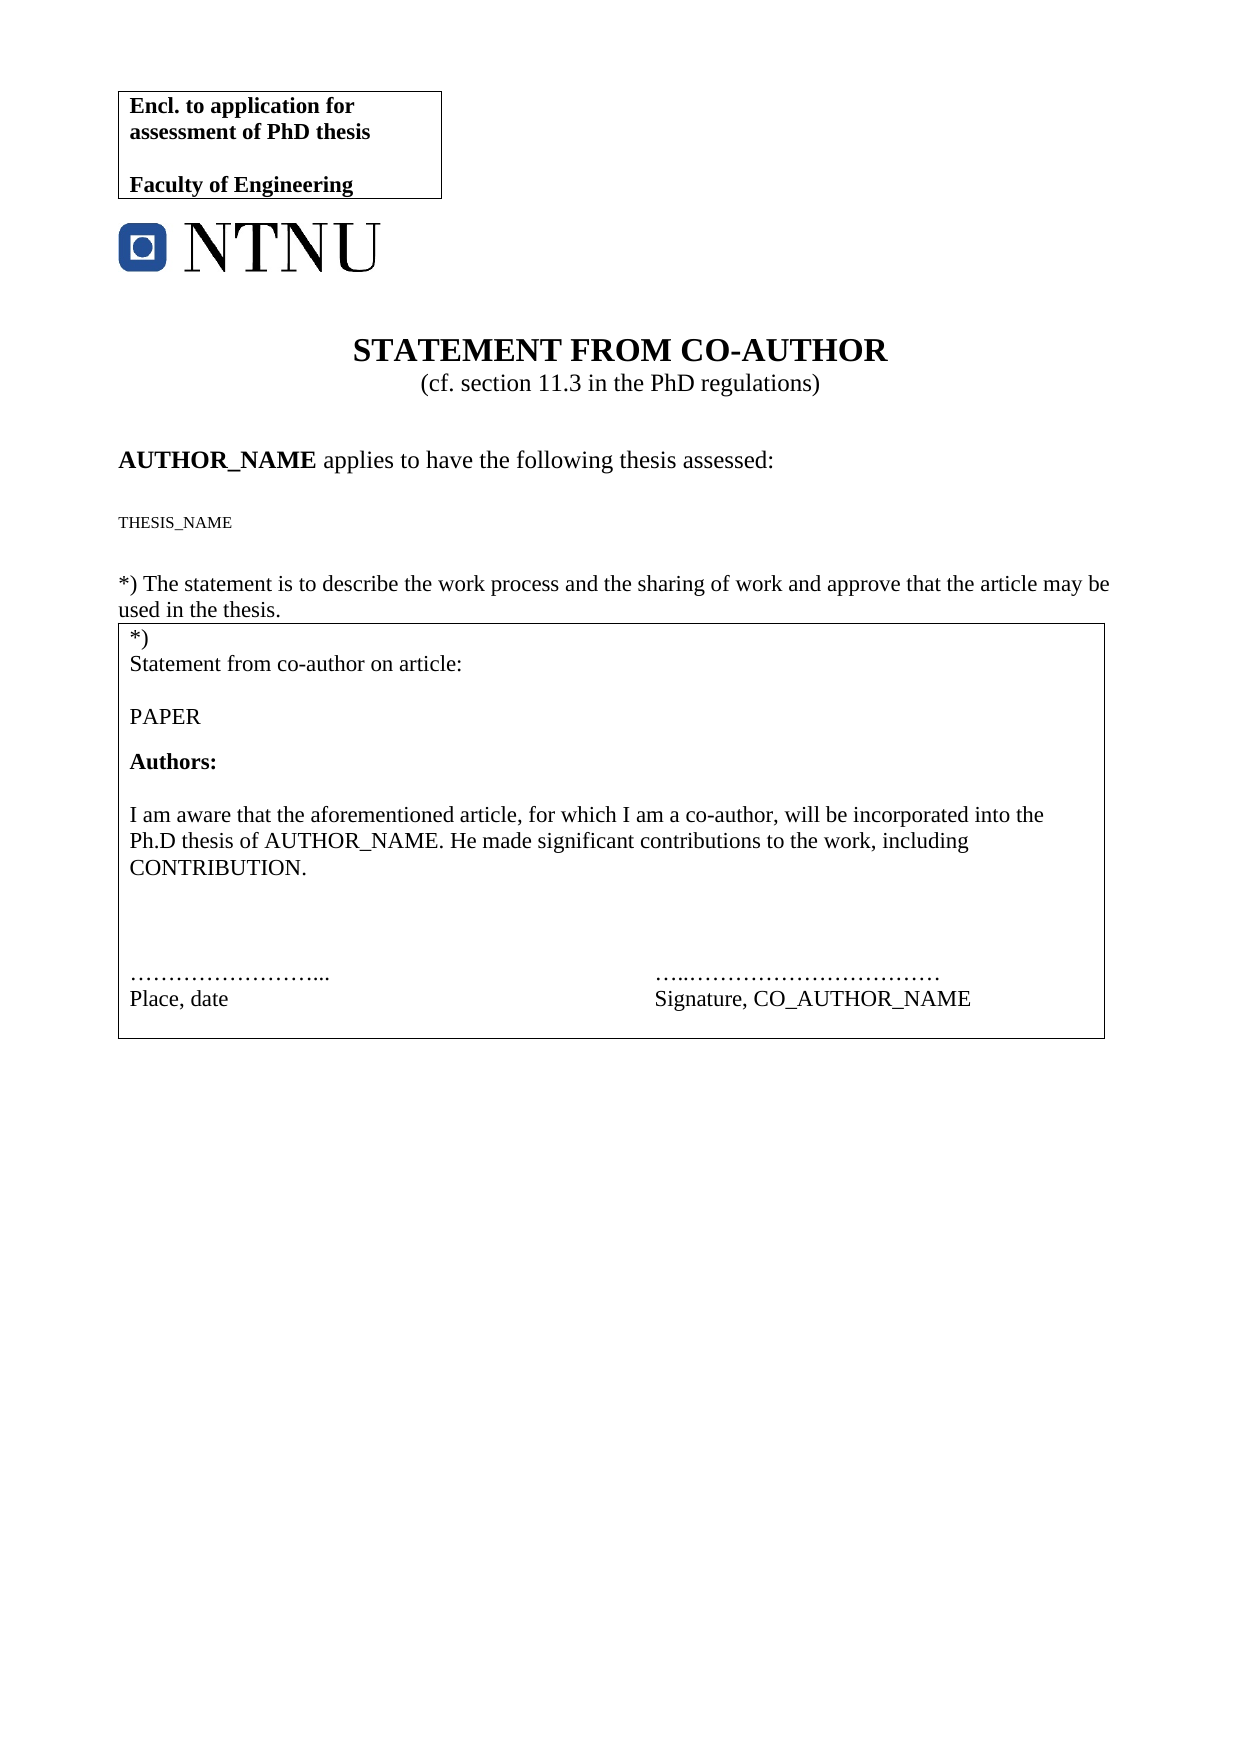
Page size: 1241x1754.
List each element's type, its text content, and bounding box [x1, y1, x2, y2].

text STATEMENT FROM CO-AUTHOR [118, 330, 1122, 368]
text AUTHOR_NAME applies to have the following thesis assessed: [118, 445, 1122, 474]
text (cf. section 11.3 in the PhD regulations) [118, 368, 1122, 397]
picture [118, 223, 381, 272]
text THESIS_NAME [118, 512, 1122, 532]
text *) The statement is to describe the work process and the sharing of work and approve that the article may be used in the thesis. [118, 570, 1122, 623]
table_header Encl. to app­lication for assessment of PhD thesis Faculty of Engineering [119, 92, 441, 197]
table_header *) Statement from co-author on article: PAPER Authors: I am aware that the aforementioned article, for which I am a co-author, will be incorporated into the Ph.D thesis of AUTHOR_NAME. He made significant contributions to the work, including CONTRIBUTION. ……………………... …..…………………………… Place, date Signature, CO_AUTHOR_NAME [119, 624, 1104, 1038]
